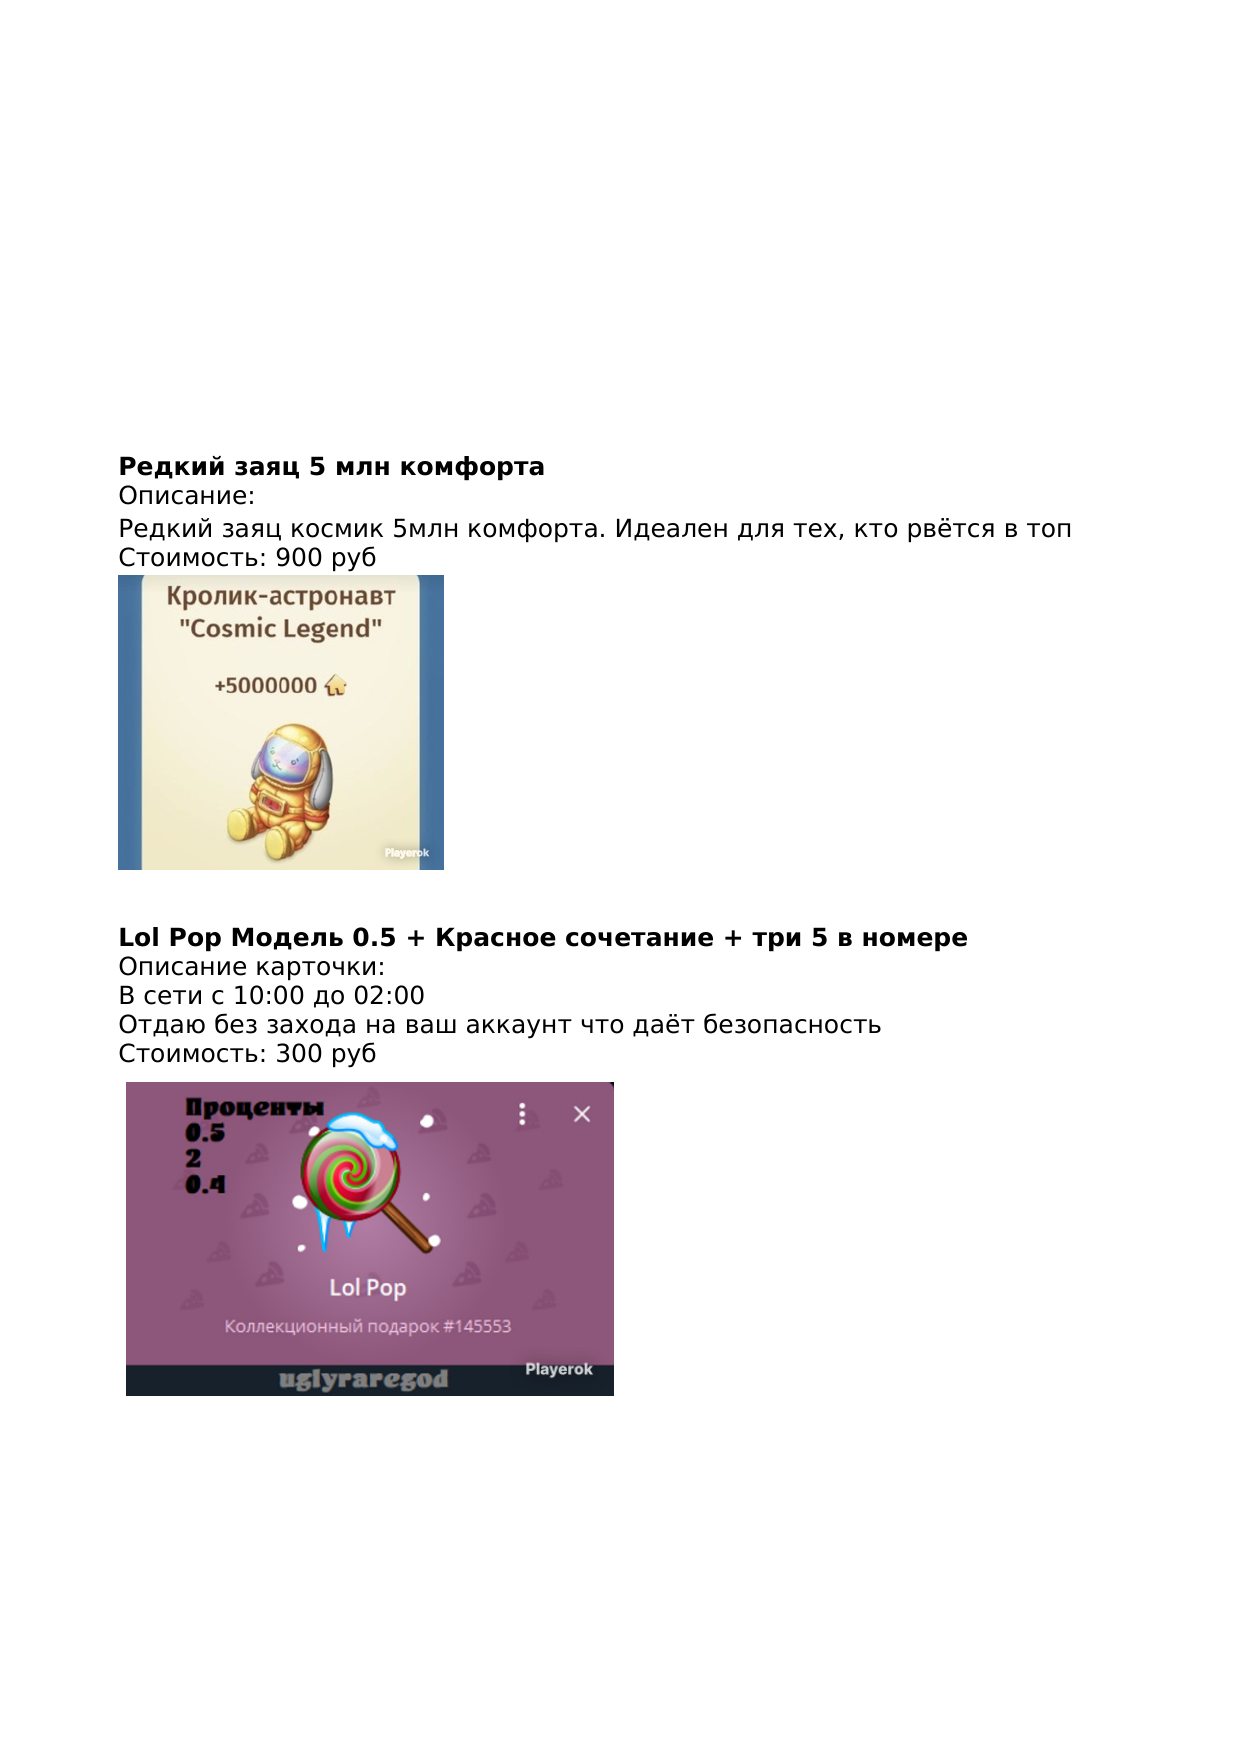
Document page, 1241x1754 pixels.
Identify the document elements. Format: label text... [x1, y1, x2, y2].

text Описание: [118, 481, 1122, 510]
text Lol Pop Модель 0.5 + Красное сочетание + три 5 в номере [118, 923, 1122, 952]
text Редкий заяц космик 5млн комфорта. Идеален для тех, кто рвётся в топ [118, 514, 1122, 544]
picture [126, 1082, 614, 1396]
text Стоимость: 900 руб [118, 544, 1122, 573]
text Стоимость: 300 руб [118, 1039, 1122, 1069]
text Описание карточки: [118, 952, 1122, 981]
picture [118, 575, 444, 870]
text В сети с 10:00 до 02:00 [118, 981, 1122, 1010]
text Отдаю без захода на ваш аккаунт что даёт безопасность [118, 1010, 1122, 1039]
text Редкий заяц 5 млн комфорта [118, 452, 1122, 481]
